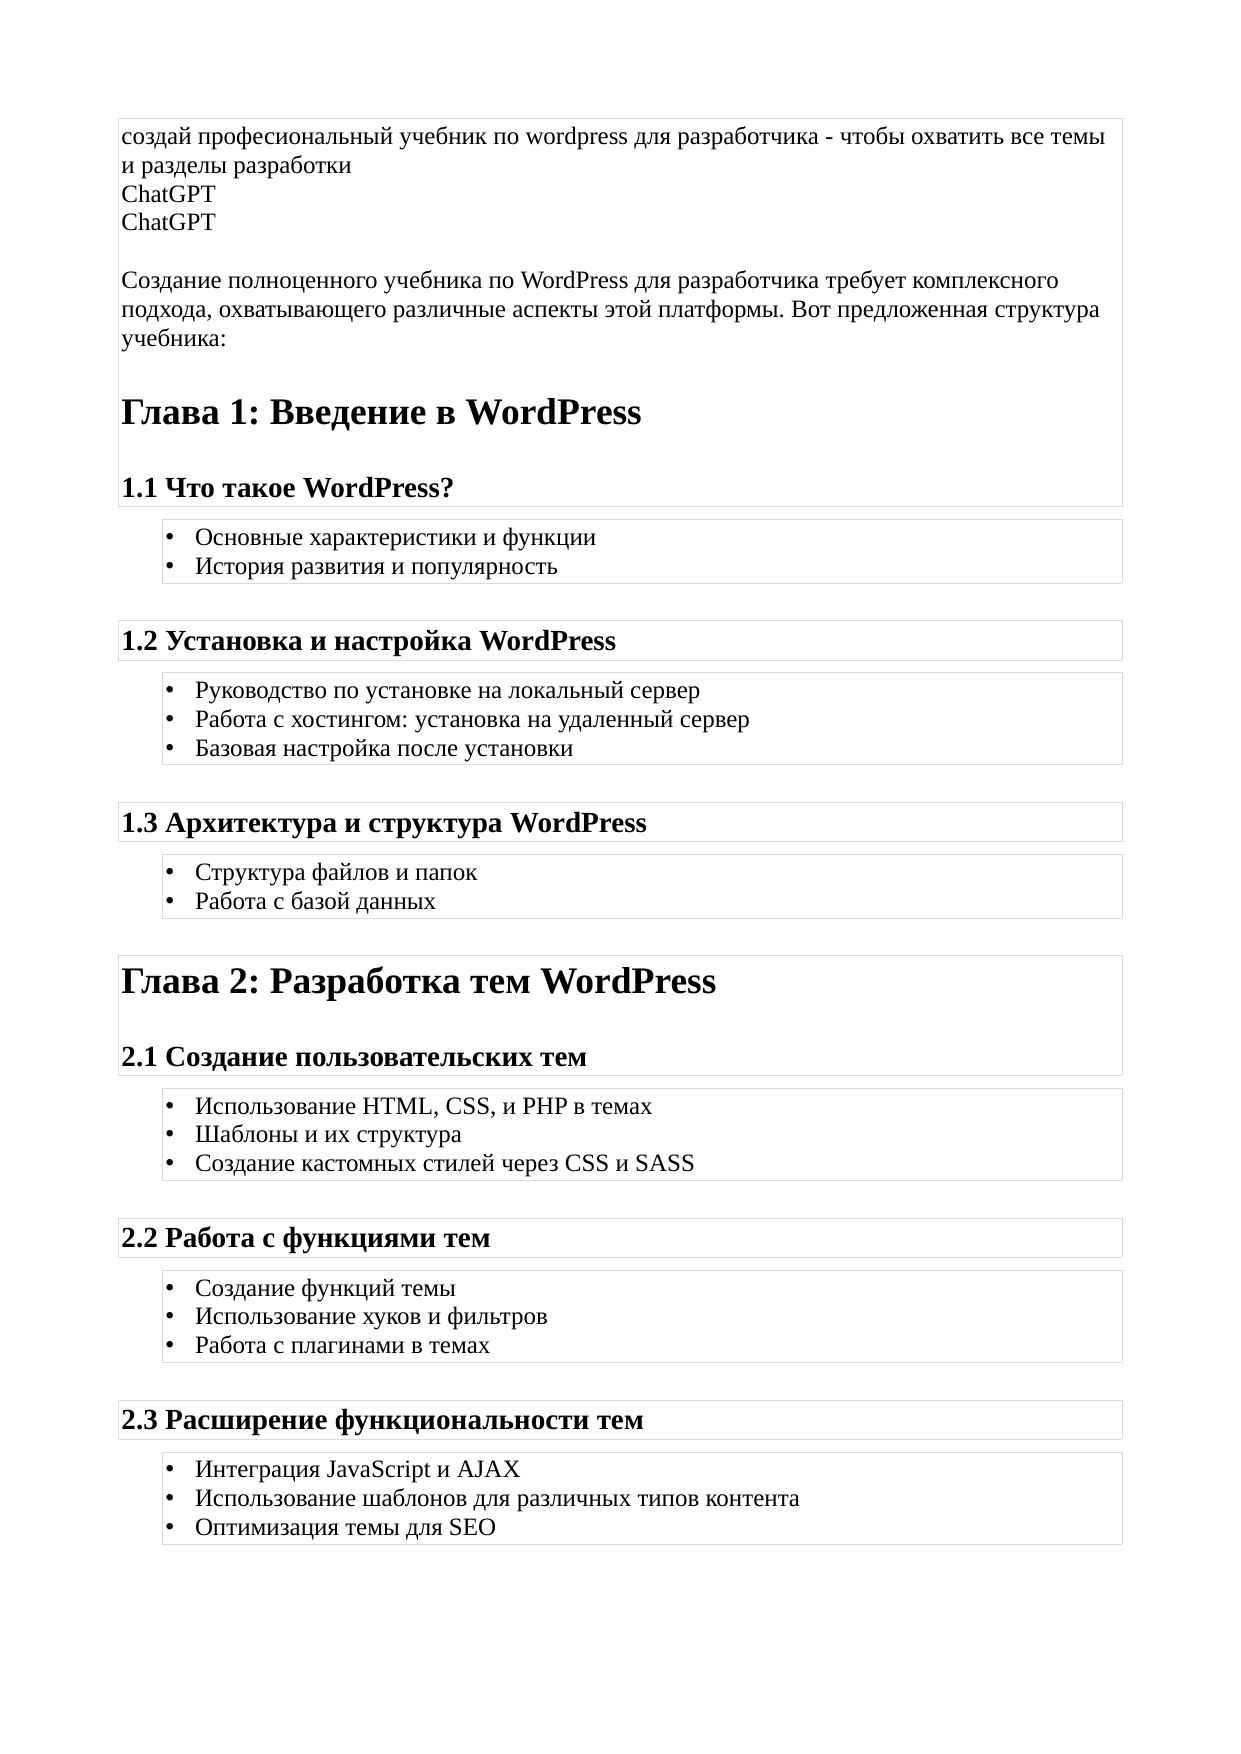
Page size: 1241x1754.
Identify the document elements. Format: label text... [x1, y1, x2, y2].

subtitle 1.2 Установка и настройка WordPress [119, 621, 1122, 660]
list Шаблоны и их структура [163, 1117, 1122, 1145]
list Работа с базой данных [163, 883, 1122, 918]
list Работа с хостингом: установка на удаленный сервер [163, 701, 1122, 730]
list Руководство по установке на локальный сервер [163, 673, 1122, 701]
list Использование HTML, CSS, и PHP в темах [163, 1089, 1122, 1117]
subtitle 2.1 Создание пользовательских тем [119, 1036, 1122, 1075]
subtitle 2.2 Работа с функциями тем [119, 1219, 1122, 1257]
subtitle 1.3 Архитектура и структура WordPress [119, 803, 1122, 841]
text создай професиональный учебник по wordpress для разработчика - чтобы охватить все темы и разделы разработки [119, 119, 1122, 176]
list Базовая настройка после установки [163, 730, 1122, 764]
list Работа с плагинами в темах [163, 1327, 1122, 1362]
text ChatGPT [119, 204, 1122, 236]
list Использование хуков и фильтров [163, 1298, 1122, 1327]
text ChatGPT [119, 176, 1122, 204]
list Создание функций темы [163, 1271, 1122, 1298]
list Структура файлов и папок [163, 855, 1122, 883]
subtitle 1.1 Что такое WordPress? [119, 467, 1122, 506]
list Оптимизация темы для SEO [163, 1509, 1122, 1544]
list Создание кастомных стилей через CSS и SASS [163, 1145, 1122, 1180]
list Использование шаблонов для различных типов контента [163, 1480, 1122, 1509]
list Интеграция JavaScript и AJAX [163, 1453, 1122, 1480]
subtitle Глава 1: Введение в WordPress [119, 386, 1122, 432]
list Основные характеристики и функции [163, 520, 1122, 548]
subtitle 2.3 Расширение функциональности тем [119, 1401, 1122, 1439]
list История развития и популярность [163, 548, 1122, 583]
subtitle Глава 2: Разработка тем WordPress [119, 956, 1122, 1001]
text Создание полноценного учебника по WordPress для разработчика требует комплексного подхода, охватывающего различные аспекты этой платформы. Вот предложенная структура учебника: [119, 263, 1122, 352]
